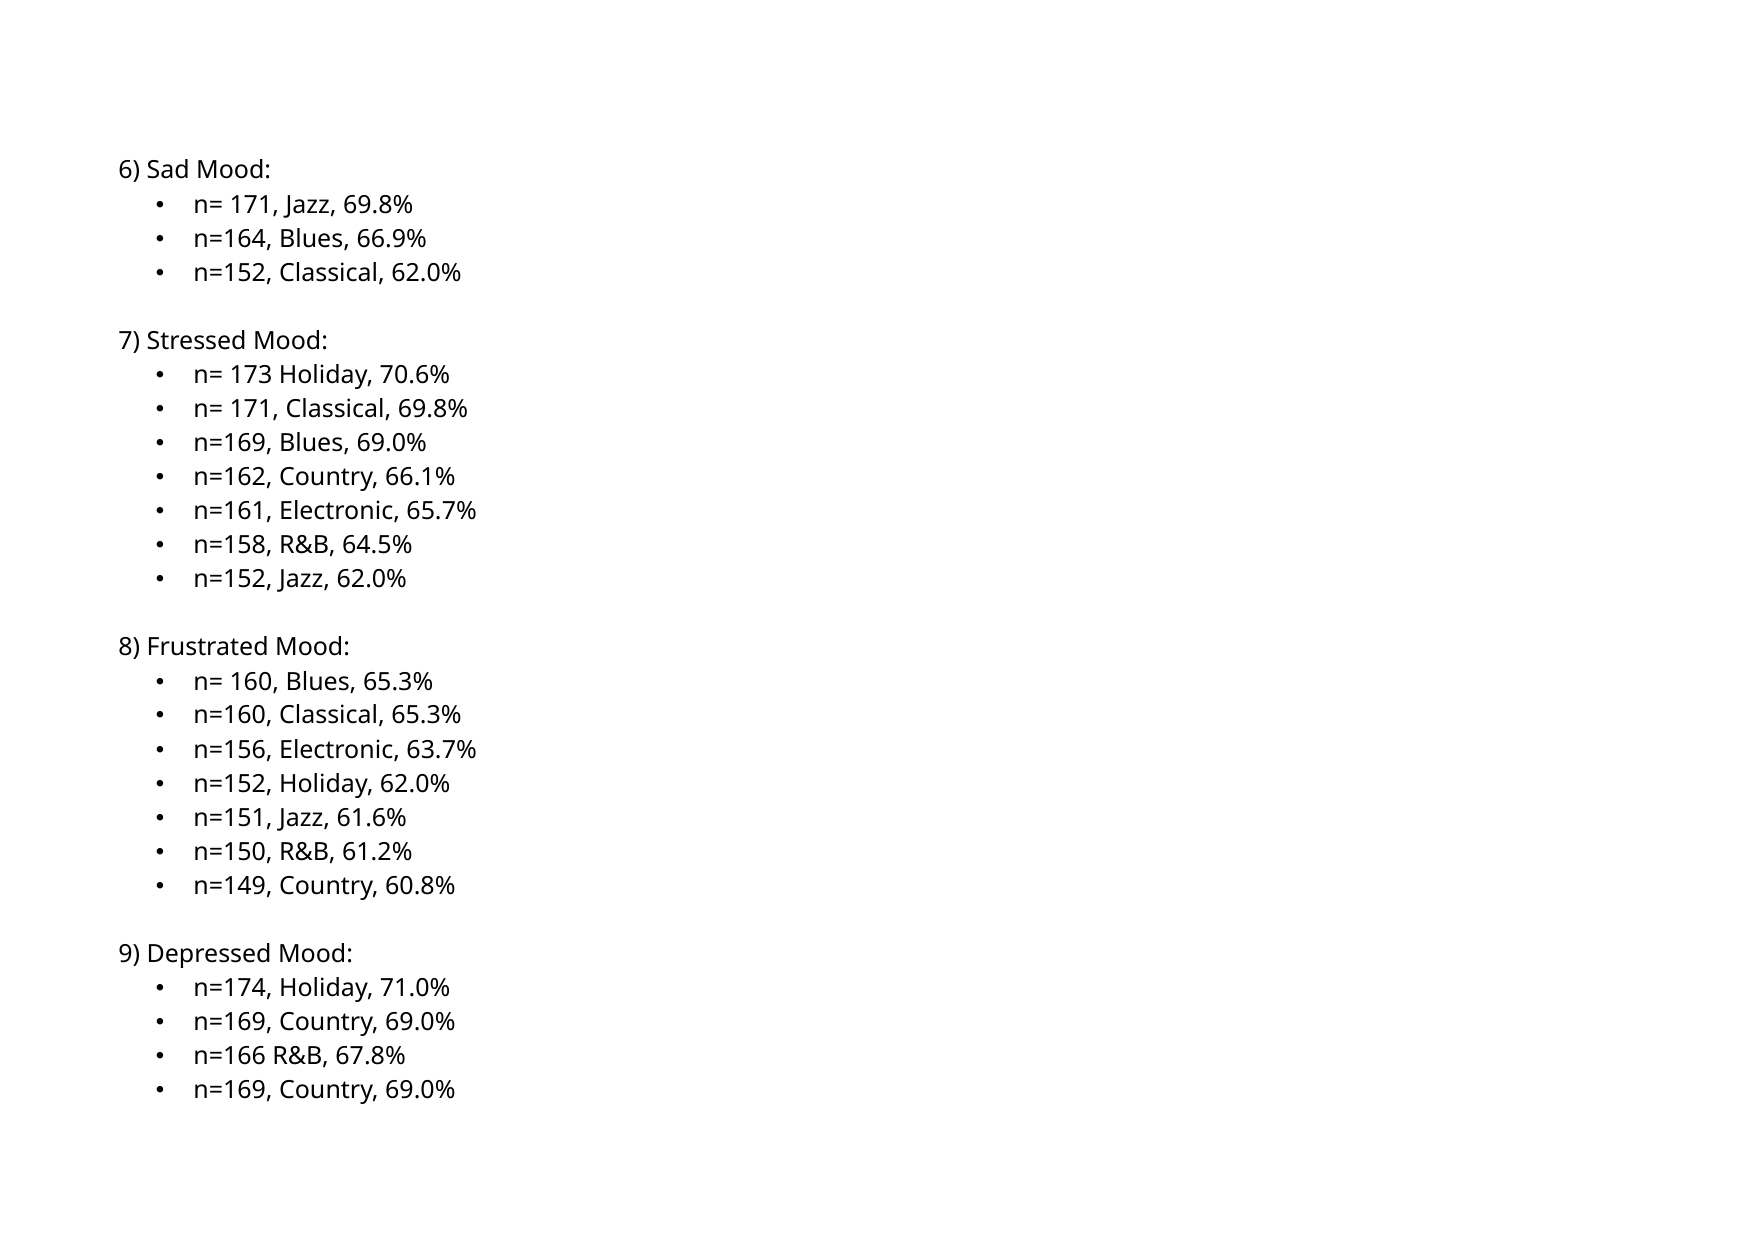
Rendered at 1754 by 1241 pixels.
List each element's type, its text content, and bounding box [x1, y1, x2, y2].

list n= 160, Blues, 65.3% [156, 663, 1636, 697]
text 9) Depressed Mood: [118, 936, 1636, 970]
list n=169, Blues, 69.0% [156, 425, 1636, 459]
list n=160, Classical, 65.3% [156, 697, 1636, 731]
text 6) Sad Mood: [118, 152, 1636, 186]
text 7) Stressed Mood: [118, 322, 1636, 357]
list n=158, R&B, 64.5% [156, 527, 1636, 561]
list n=166 R&B, 67.8% [156, 1038, 1636, 1072]
list n= 171, Jazz, 69.8% [156, 186, 1636, 220]
list n=152, Jazz, 62.0% [156, 561, 1636, 595]
list n=164, Blues, 66.9% [156, 220, 1636, 254]
list n=162, Country, 66.1% [156, 459, 1636, 493]
text 8) Frustrated Mood: [118, 629, 1636, 663]
list n=161, Electronic, 65.7% [156, 493, 1636, 527]
list n=152, Holiday, 62.0% [156, 765, 1636, 799]
list n=156, Electronic, 63.7% [156, 731, 1636, 765]
list n=149, Country, 60.8% [156, 867, 1636, 902]
list n= 173 Holiday, 70.6% [156, 357, 1636, 391]
list n=169, Country, 69.0% [156, 1004, 1636, 1038]
list n=151, Jazz, 61.6% [156, 799, 1636, 833]
list n=150, R&B, 61.2% [156, 833, 1636, 867]
list n=152, Classical, 62.0% [156, 254, 1636, 288]
list n=169, Country, 69.0% [156, 1072, 1636, 1106]
list n=174, Holiday, 71.0% [156, 970, 1636, 1004]
list n= 171, Classical, 69.8% [156, 391, 1636, 425]
